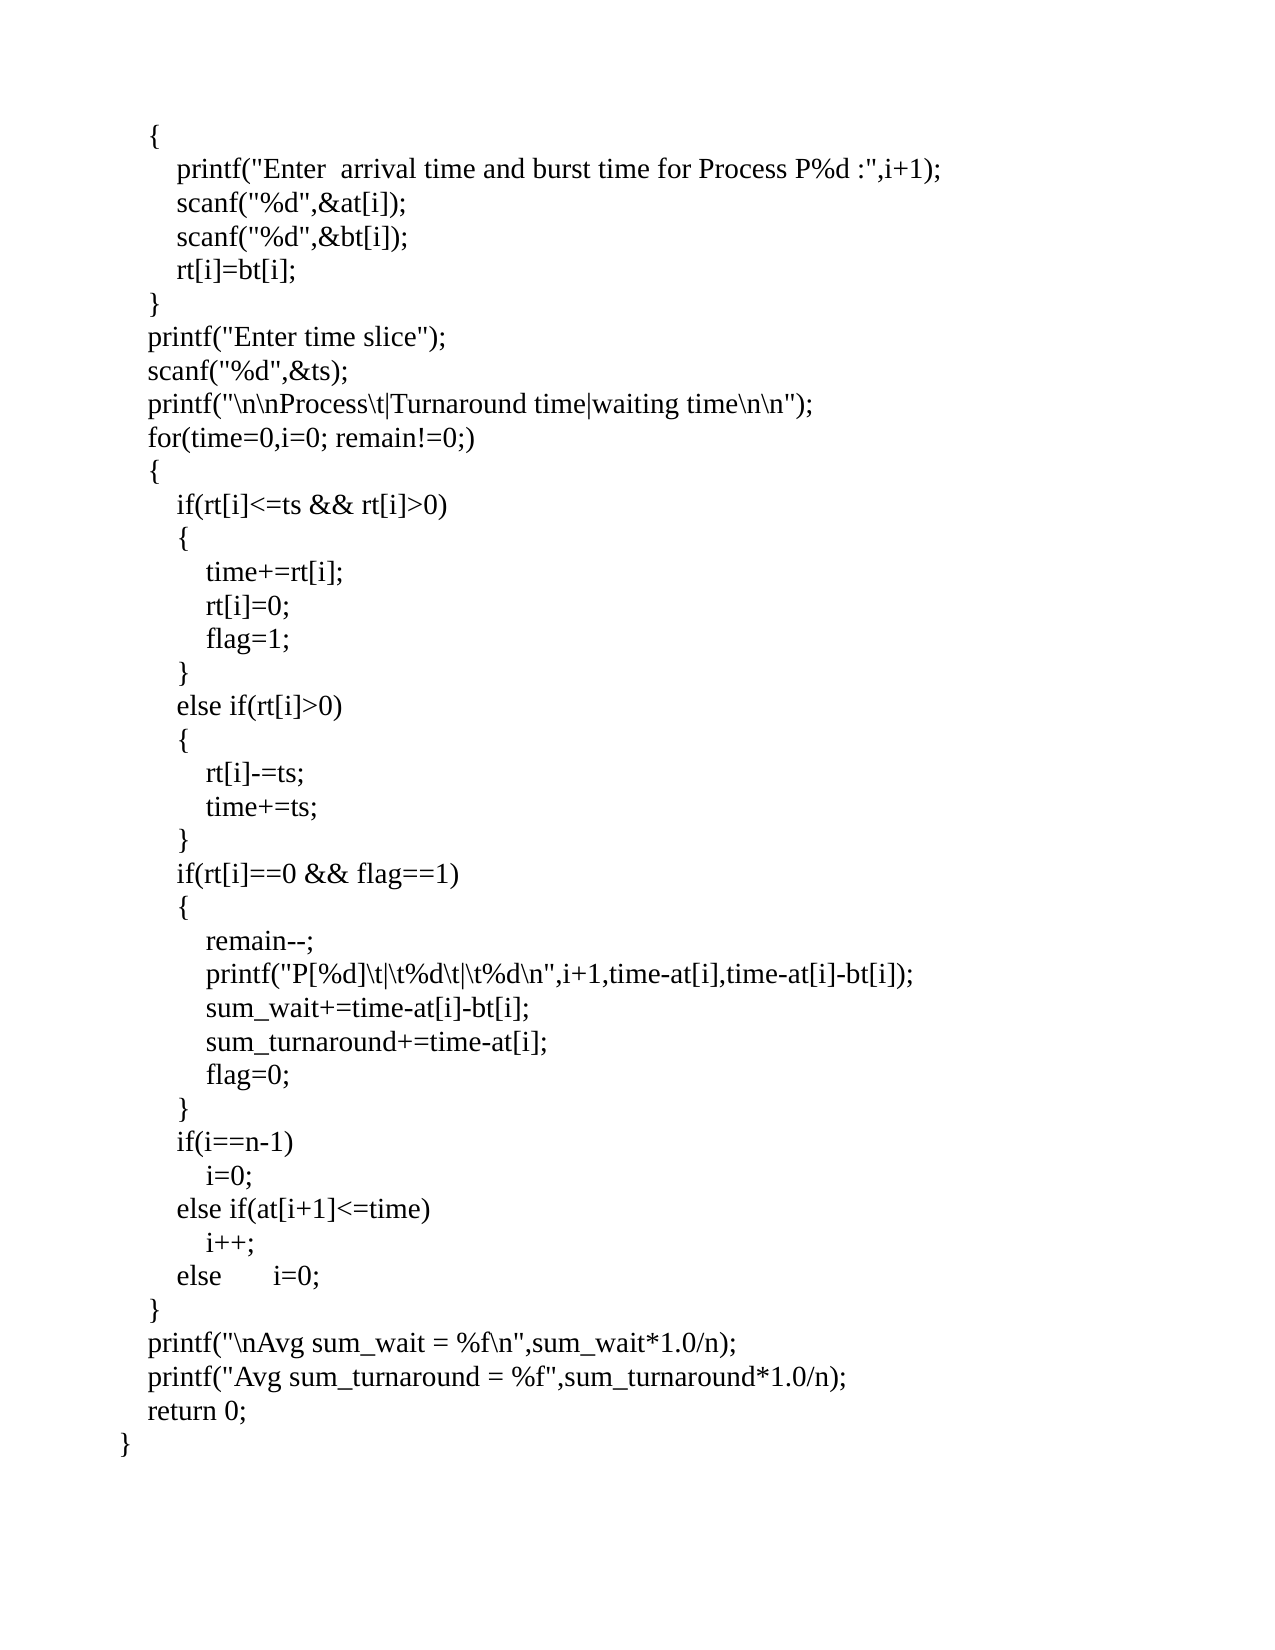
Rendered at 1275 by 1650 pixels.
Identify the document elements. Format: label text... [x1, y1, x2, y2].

text scanf("%d",&at[i]); [118, 185, 1157, 219]
text printf("\nAvg sum_wait = %f\n",sum_wait*1.0/n); [118, 1326, 1157, 1359]
text { [118, 521, 1157, 554]
text else i=0; [118, 1258, 1157, 1292]
text time+=rt[i]; [118, 554, 1157, 588]
text { [118, 118, 1157, 152]
text if(rt[i]==0 && flag==1) [118, 856, 1157, 889]
text sum_turnaround+=time-at[i]; [118, 1024, 1157, 1057]
text } [118, 822, 1157, 856]
text { [118, 722, 1157, 755]
text time+=ts; [118, 789, 1157, 822]
text printf("Enter arrival time and burst time for Process P%d :",i+1); [118, 152, 1157, 185]
text } [118, 286, 1157, 319]
text } [118, 655, 1157, 688]
text printf("Enter time slice"); [118, 319, 1157, 353]
text { [118, 453, 1157, 487]
text i++; [118, 1225, 1157, 1258]
text flag=1; [118, 621, 1157, 655]
text return 0; [118, 1393, 1157, 1426]
text printf("Avg sum_turnaround = %f",sum_turnaround*1.0/n); [118, 1359, 1157, 1393]
text if(i==n-1) [118, 1124, 1157, 1158]
text printf("\n\nProcess\t|Turnaround time|waiting time\n\n"); [118, 386, 1157, 420]
text } [118, 1091, 1157, 1124]
text sum_wait+=time-at[i]-bt[i]; [118, 990, 1157, 1024]
text scanf("%d",&ts); [118, 353, 1157, 386]
text printf("P[%d]\t|\t%d\t|\t%d\n",i+1,time-at[i],time-at[i]-bt[i]); [118, 957, 1157, 990]
text else if(at[i+1]<=time) [118, 1191, 1157, 1225]
text rt[i]=bt[i]; [118, 252, 1157, 286]
text { [118, 889, 1157, 923]
text } [118, 1292, 1157, 1326]
text remain--; [118, 923, 1157, 957]
text for(time=0,i=0; remain!=0;) [118, 420, 1157, 453]
text rt[i]-=ts; [118, 755, 1157, 789]
text scanf("%d",&bt[i]); [118, 219, 1157, 252]
text else if(rt[i]>0) [118, 688, 1157, 722]
text if(rt[i]<=ts && rt[i]>0) [118, 487, 1157, 521]
text i=0; [118, 1158, 1157, 1191]
text flag=0; [118, 1057, 1157, 1091]
text } [118, 1426, 1157, 1460]
text rt[i]=0; [118, 588, 1157, 621]
